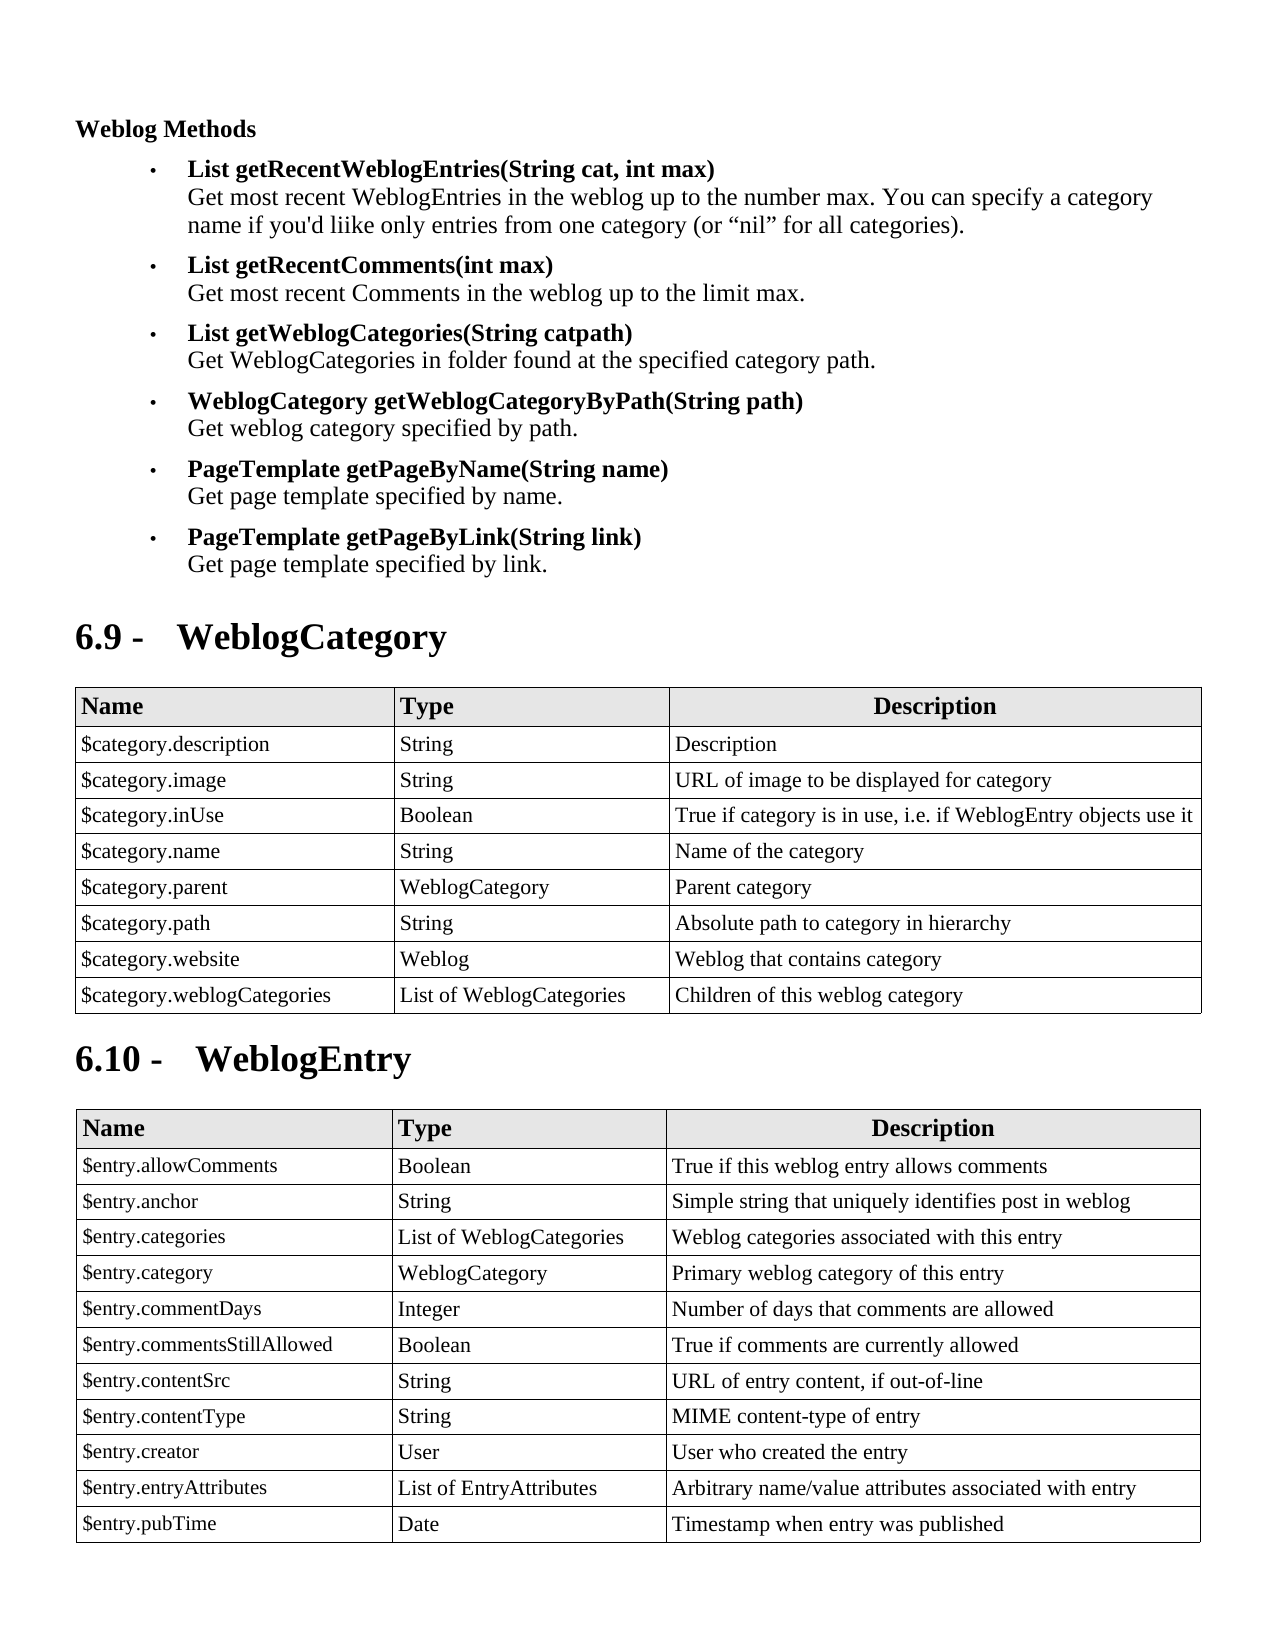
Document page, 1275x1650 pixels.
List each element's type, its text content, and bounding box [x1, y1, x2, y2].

table_cell Weblog that contains category [670, 942, 1201, 977]
table_cell $category.inUse [76, 799, 394, 833]
table_cell True if this weblog entry allows comments [667, 1149, 1200, 1184]
list PageTemplate getPageByLink(String link) Get page template specified by link. [150, 523, 1200, 578]
table_cell Weblog [395, 942, 669, 977]
table_cell MIME content-type of entry [667, 1400, 1200, 1434]
table_header Type [395, 688, 669, 726]
text Weblog Methods [75, 115, 1200, 143]
table_cell True if comments are currently allowed [667, 1328, 1200, 1363]
list List getWeblogCategories(String catpath) Get WeblogCategories in folder found at the specified category path. [150, 319, 1200, 374]
table_cell List of EntryAttributes [393, 1471, 666, 1506]
table_cell String [393, 1364, 666, 1399]
table_cell $entry.creator [77, 1435, 392, 1470]
table_cell $category.website [76, 942, 394, 977]
table_cell Name of the category [670, 834, 1201, 869]
table_cell User [393, 1435, 666, 1470]
table_cell String [395, 834, 669, 869]
table_cell URL of entry content, if out-of-line [667, 1364, 1200, 1399]
table_cell List of WeblogCategories [393, 1220, 666, 1255]
table_cell String [395, 906, 669, 941]
table_cell Children of this weblog category [670, 978, 1201, 1013]
table_cell String [395, 727, 669, 762]
table_cell WeblogCategory [393, 1256, 666, 1291]
table_cell $entry.category [77, 1256, 392, 1291]
table_cell $entry.commentsStillAllowed [77, 1328, 392, 1363]
table_header Description [667, 1110, 1200, 1148]
table_cell Simple string that uniquely identifies post in weblog [667, 1185, 1200, 1219]
table_cell Boolean [395, 799, 669, 833]
list List getRecentComments(int max) Get most recent Comments in the weblog up to the limit max. [150, 251, 1200, 306]
table_header Type [393, 1110, 666, 1148]
list List getRecentWeblogEntries(String cat, int max) Get most recent WeblogEntries in the weblog up to the number max. You can specify a category name if you'd liike only entries from one category (or “nil” for all categories). [150, 155, 1200, 238]
table_header Description [670, 688, 1201, 726]
table_cell $entry.entryAttributes [77, 1471, 392, 1506]
table_cell $entry.categories [77, 1220, 392, 1255]
table_cell Number of days that comments are allowed [667, 1292, 1200, 1327]
table_cell $category.weblogCategories [76, 978, 394, 1013]
table_cell $category.image [76, 763, 394, 798]
table_cell String [393, 1400, 666, 1434]
table_cell Boolean [393, 1328, 666, 1363]
table_cell $entry.pubTime [77, 1507, 392, 1542]
table_cell List of WeblogCategories [395, 978, 669, 1013]
table_cell Description [670, 727, 1201, 762]
table_cell Absolute path to category in hierarchy [670, 906, 1201, 941]
table_cell Integer [393, 1292, 666, 1327]
table_cell Parent category [670, 870, 1201, 905]
table_cell URL of image to be displayed for category [670, 763, 1201, 798]
table_cell $entry.commentDays [77, 1292, 392, 1327]
subtitle WeblogEntry [75, 1038, 1200, 1079]
list PageTemplate getPageByName(String name) Get page template specified by name. [150, 455, 1200, 510]
table_cell String [395, 763, 669, 798]
table_header Name [77, 1110, 392, 1148]
table_cell Weblog categories associated with this entry [667, 1220, 1200, 1255]
table_cell True if category is in use, i.e. if WeblogEntry objects use it [670, 799, 1201, 833]
table_cell Date [393, 1507, 666, 1542]
table_cell $category.name [76, 834, 394, 869]
table_cell $entry.contentType [77, 1400, 392, 1434]
table_cell $entry.allowComments [77, 1149, 392, 1184]
table_cell Arbitrary name/value attributes associated with entry [667, 1471, 1200, 1506]
table_cell $category.parent [76, 870, 394, 905]
list WeblogCategory getWeblogCategoryByPath(String path) Get weblog category specified by path. [150, 387, 1200, 442]
table_cell User who created the entry [667, 1435, 1200, 1470]
table_cell Timestamp when entry was published [667, 1507, 1200, 1542]
table_cell $category.description [76, 727, 394, 762]
subtitle WeblogCategory [75, 616, 1200, 657]
table_header Name [76, 688, 394, 726]
table_cell $entry.contentSrc [77, 1364, 392, 1399]
table_cell $category.path [76, 906, 394, 941]
table_cell Primary weblog category of this entry [667, 1256, 1200, 1291]
table_cell $entry.anchor [77, 1185, 392, 1219]
table_cell WeblogCategory [395, 870, 669, 905]
table_cell String [393, 1185, 666, 1219]
table_cell Boolean [393, 1149, 666, 1184]
